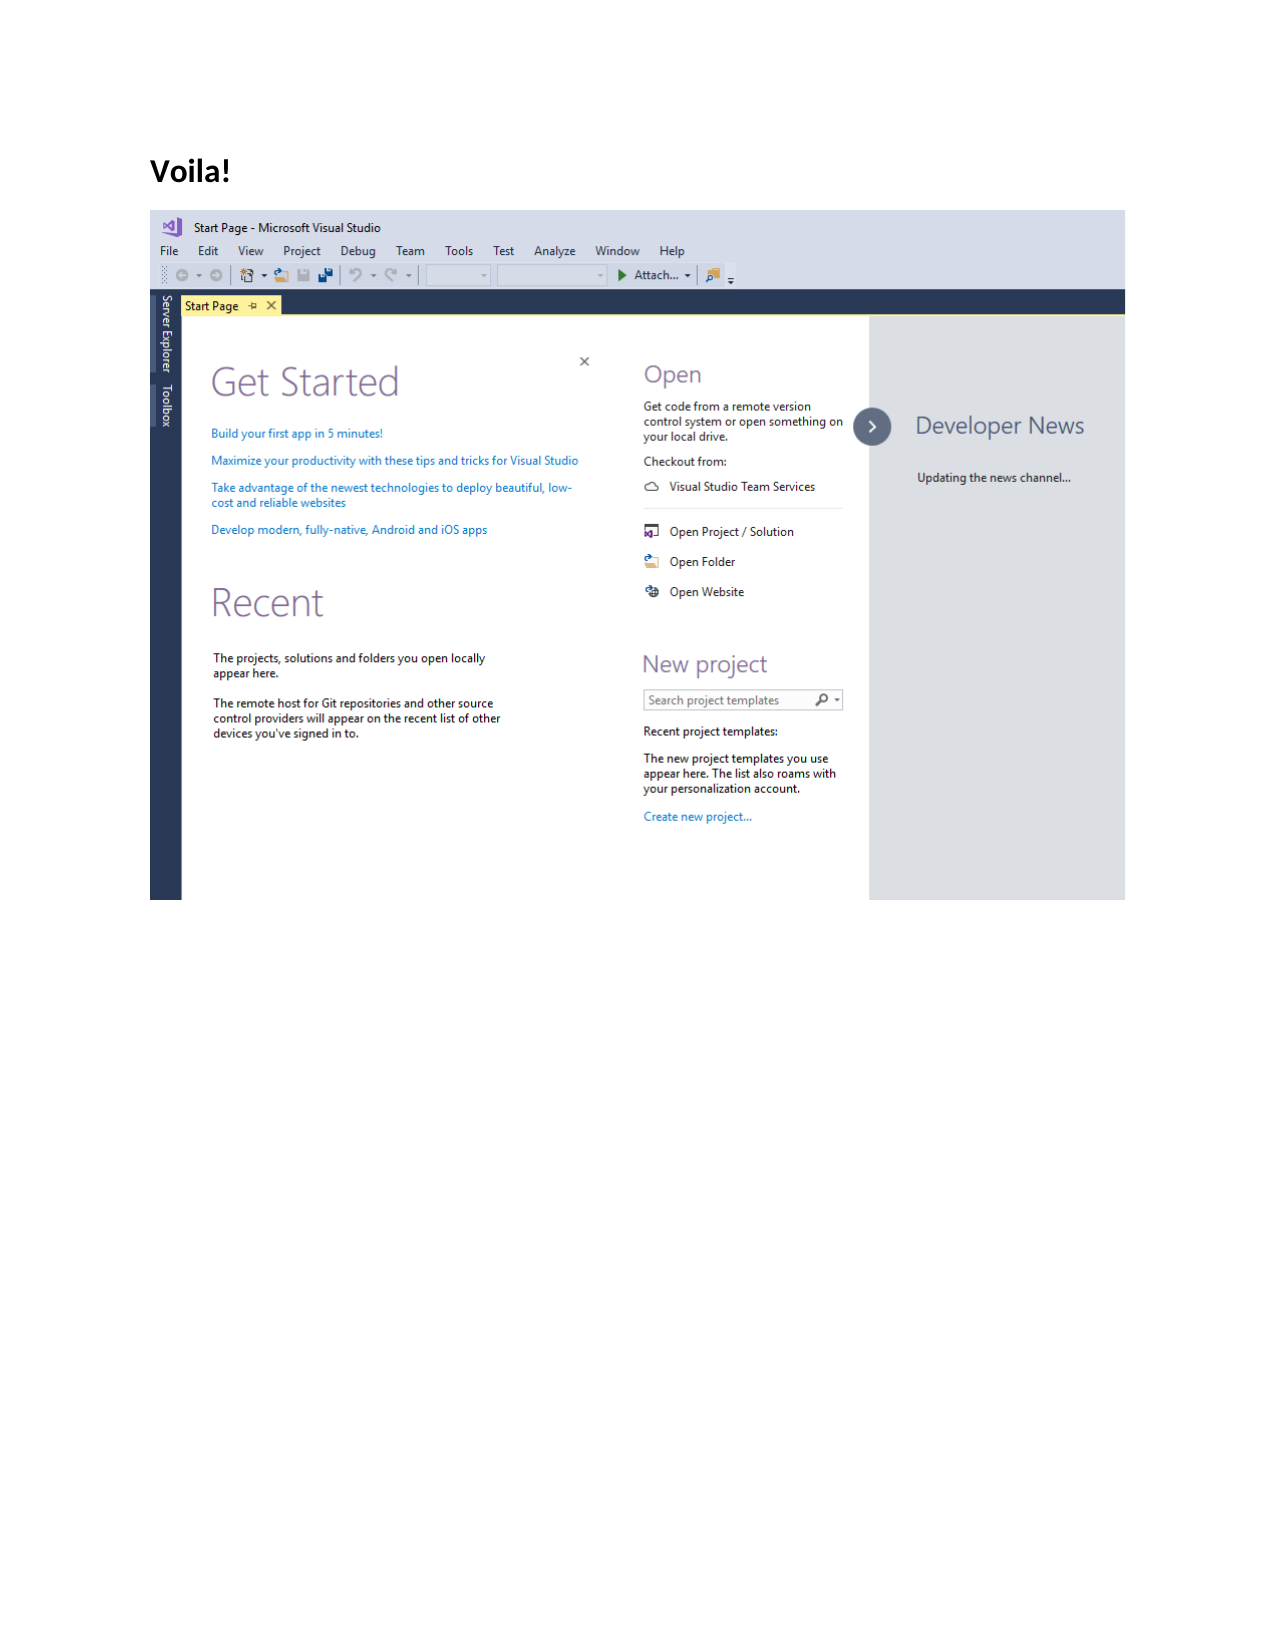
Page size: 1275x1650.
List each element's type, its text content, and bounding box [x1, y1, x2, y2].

text Voila! [150, 150, 1125, 191]
picture [150, 210, 1125, 900]
